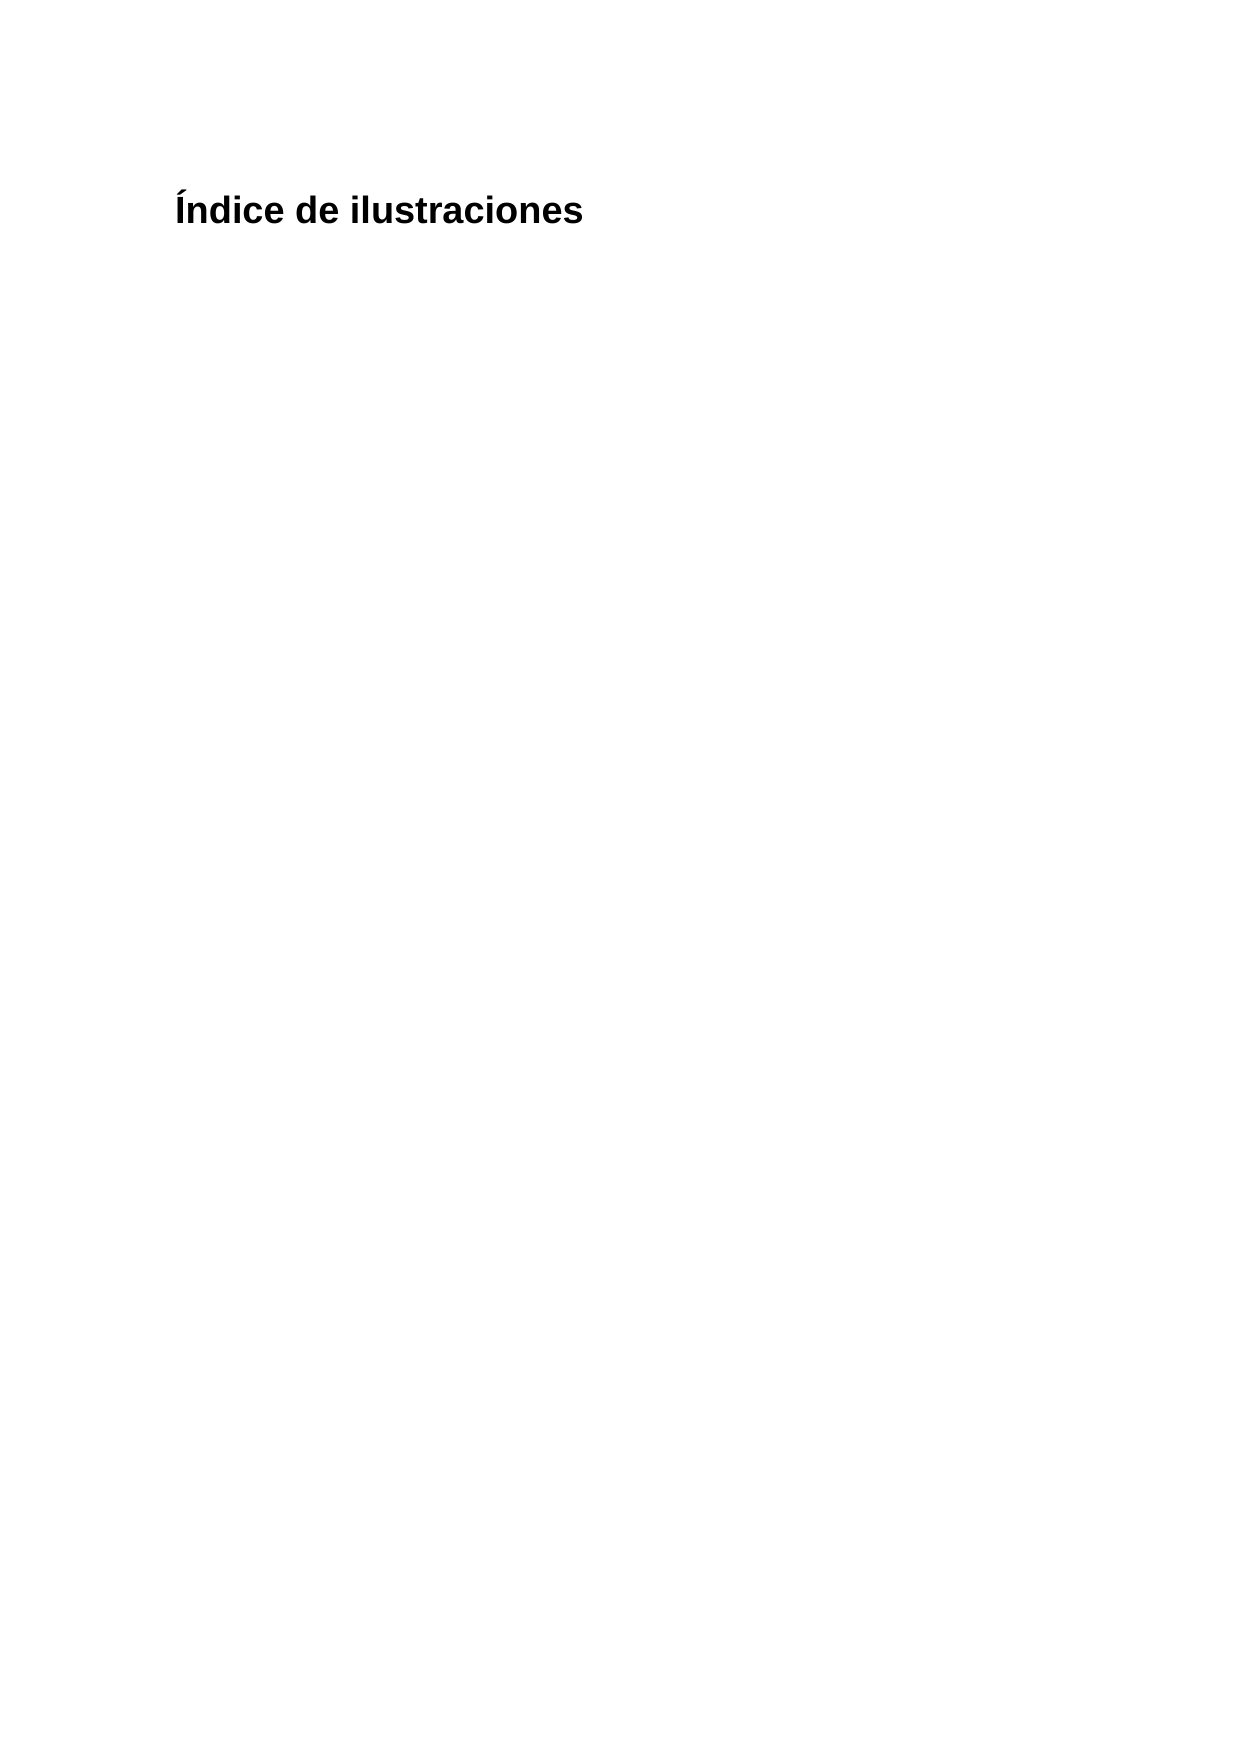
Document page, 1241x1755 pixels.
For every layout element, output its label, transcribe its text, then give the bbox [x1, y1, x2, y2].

subtitle Índice de ilustraciones [175, 187, 1065, 231]
